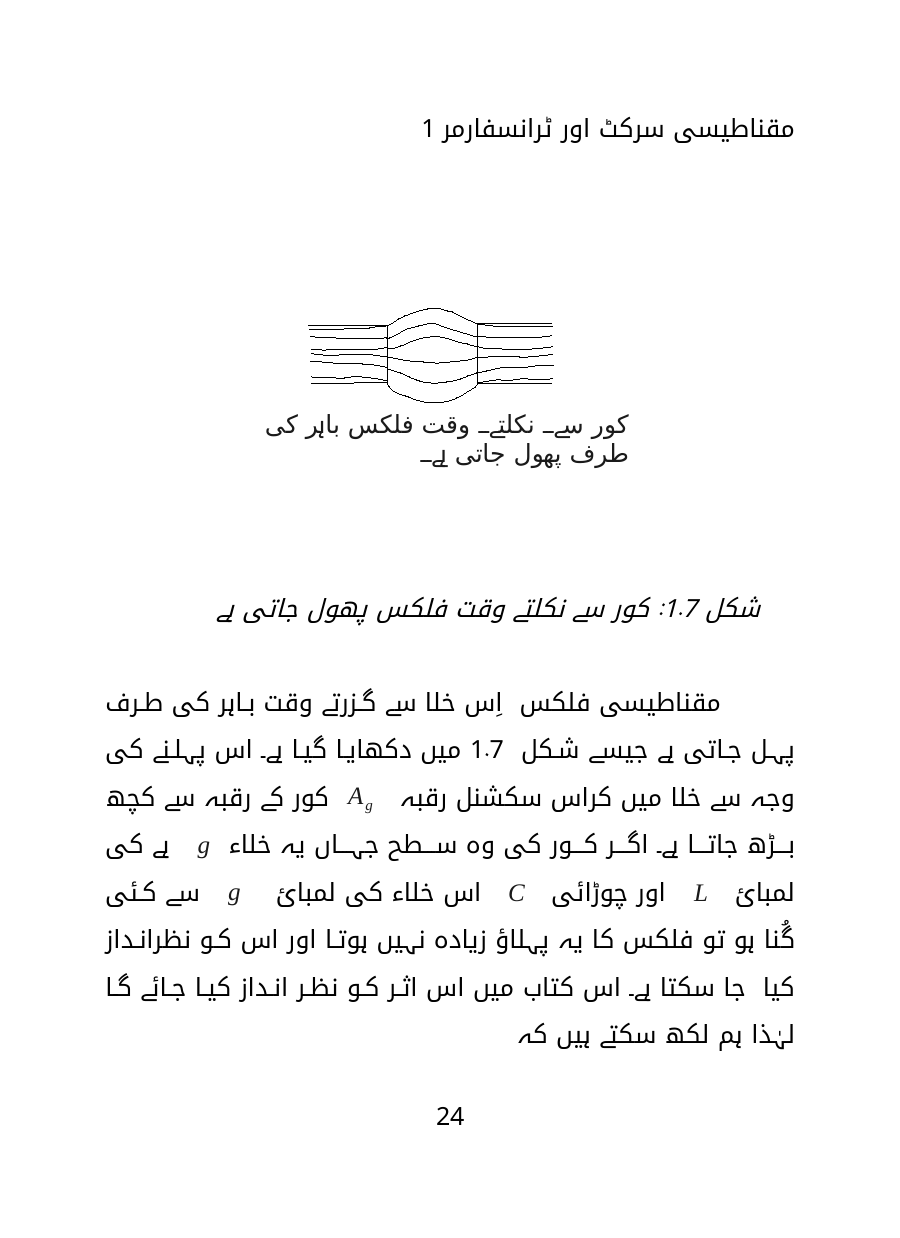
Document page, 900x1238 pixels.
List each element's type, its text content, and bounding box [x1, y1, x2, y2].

text شکل 1.7: کور سے نکلتے وقت فلکس پھول جاتی ہے [140, 195, 760, 633]
text مقناطیسی فلکس اِس خلا سے گزرتے وقت باہر کی طرف پہل جاتی ہے جیسے شکل 1.7 میں دکھایا گیا ہے۔ اس پہلنے کی وجہ سے خلا میں کراس سکشنل رقبہ کور کے رقبہ سے کچھ بڑھ جاتا ہے۔ اگر کور کی وہ سطح جہاں یہ خلاء ہے کی لمبائ اور چوڑائی اس خلاء کی لمبائ سے کئی گُنا ہو تو فلکس کا یہ پہلاؤ زیادہ نہیں ہوتا اور اس کو نظرانداز کیا جا سکتا ہے۔ اس کتاب میں اس اثر کو نظر انداز کیا جائے گا لہٰذا ہم لکھ سکتے ہیں کہ [105, 679, 795, 1059]
